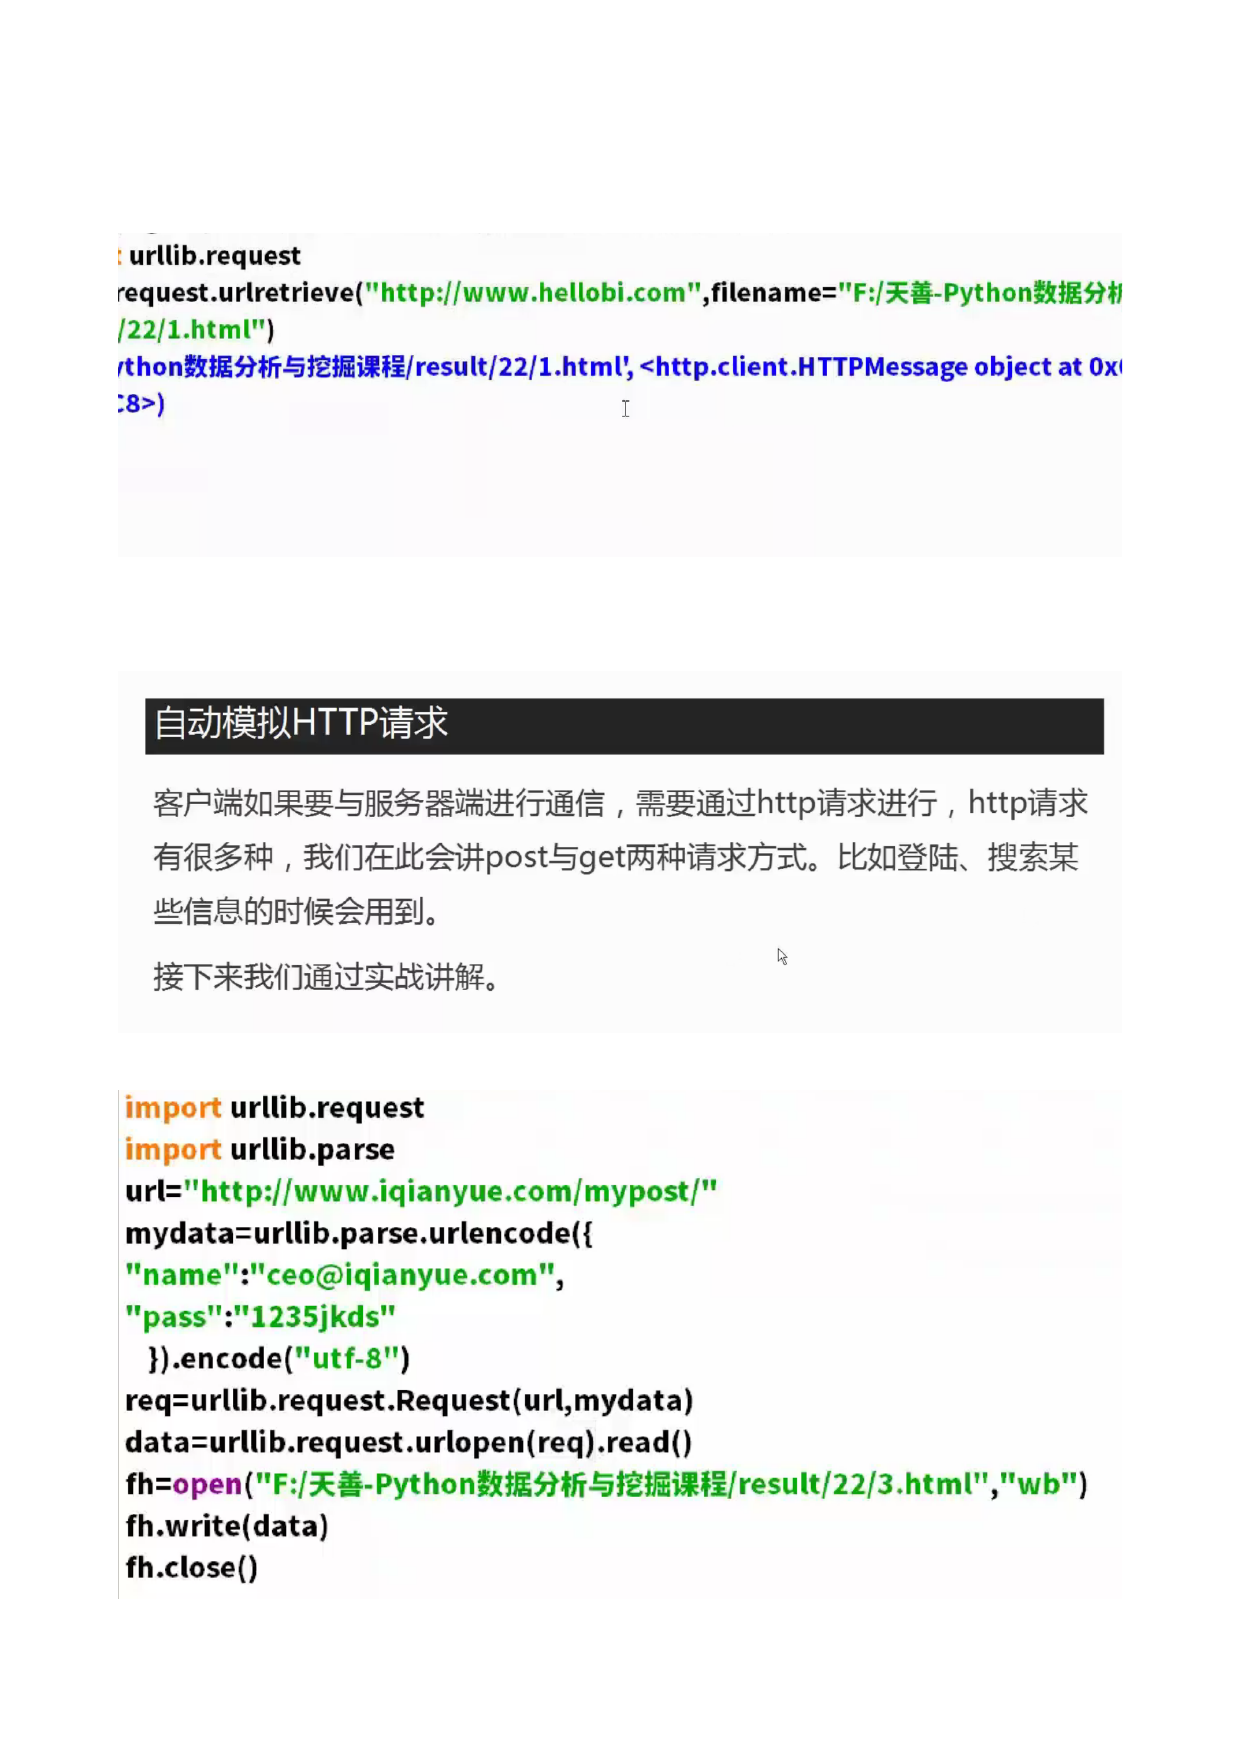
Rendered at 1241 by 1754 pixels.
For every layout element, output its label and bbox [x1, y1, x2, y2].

picture [118, 671, 1123, 1033]
picture [118, 1090, 1123, 1599]
picture [118, 233, 1123, 557]
